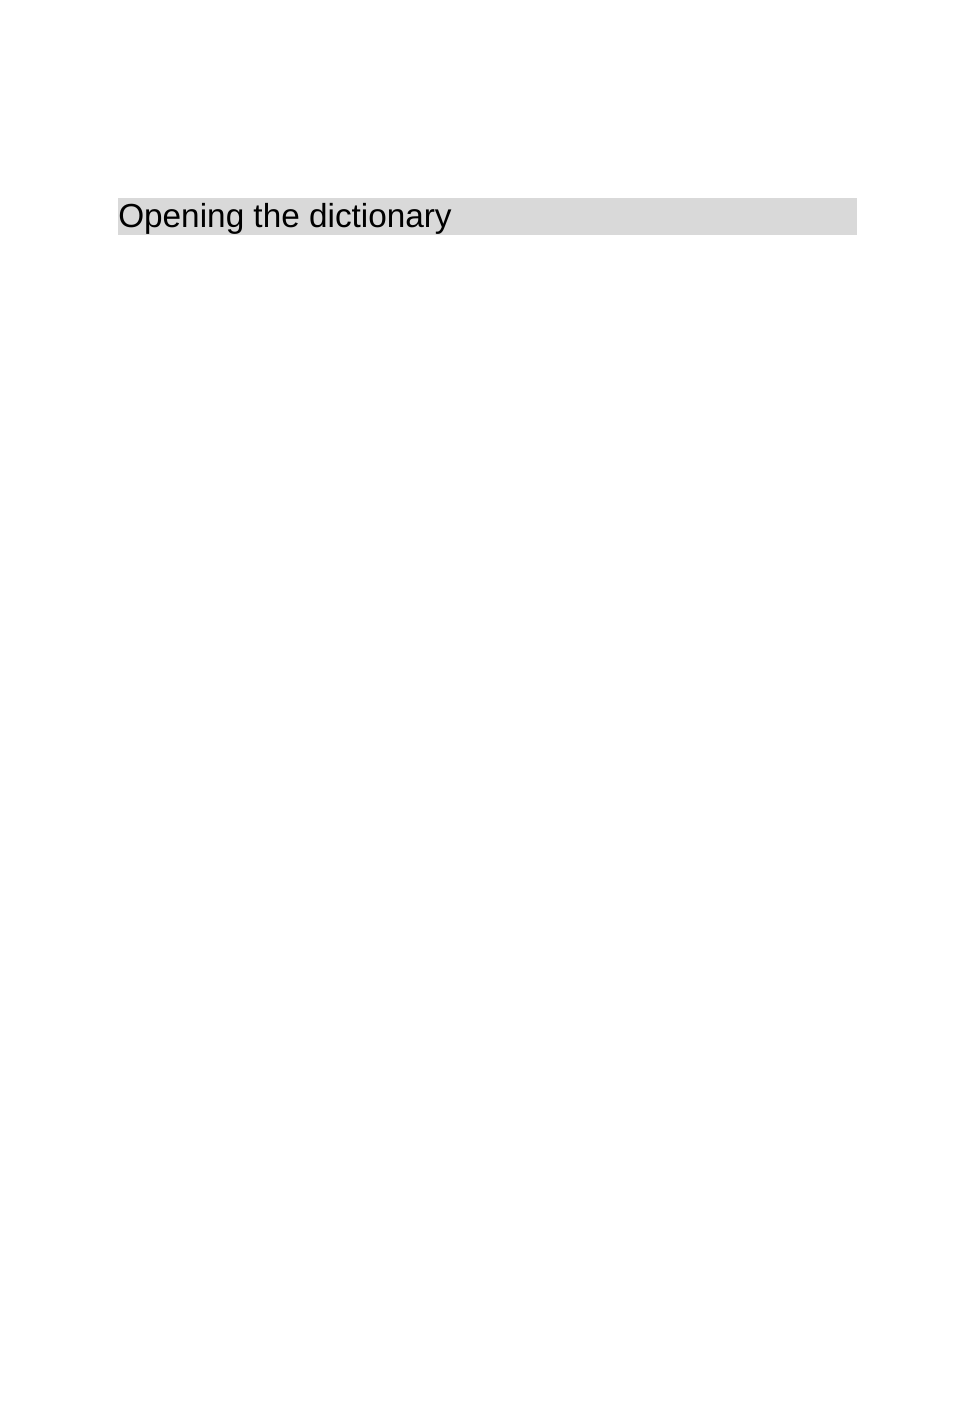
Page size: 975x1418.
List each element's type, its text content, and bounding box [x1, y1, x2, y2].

subtitle Opening the dictionary [118, 198, 857, 235]
